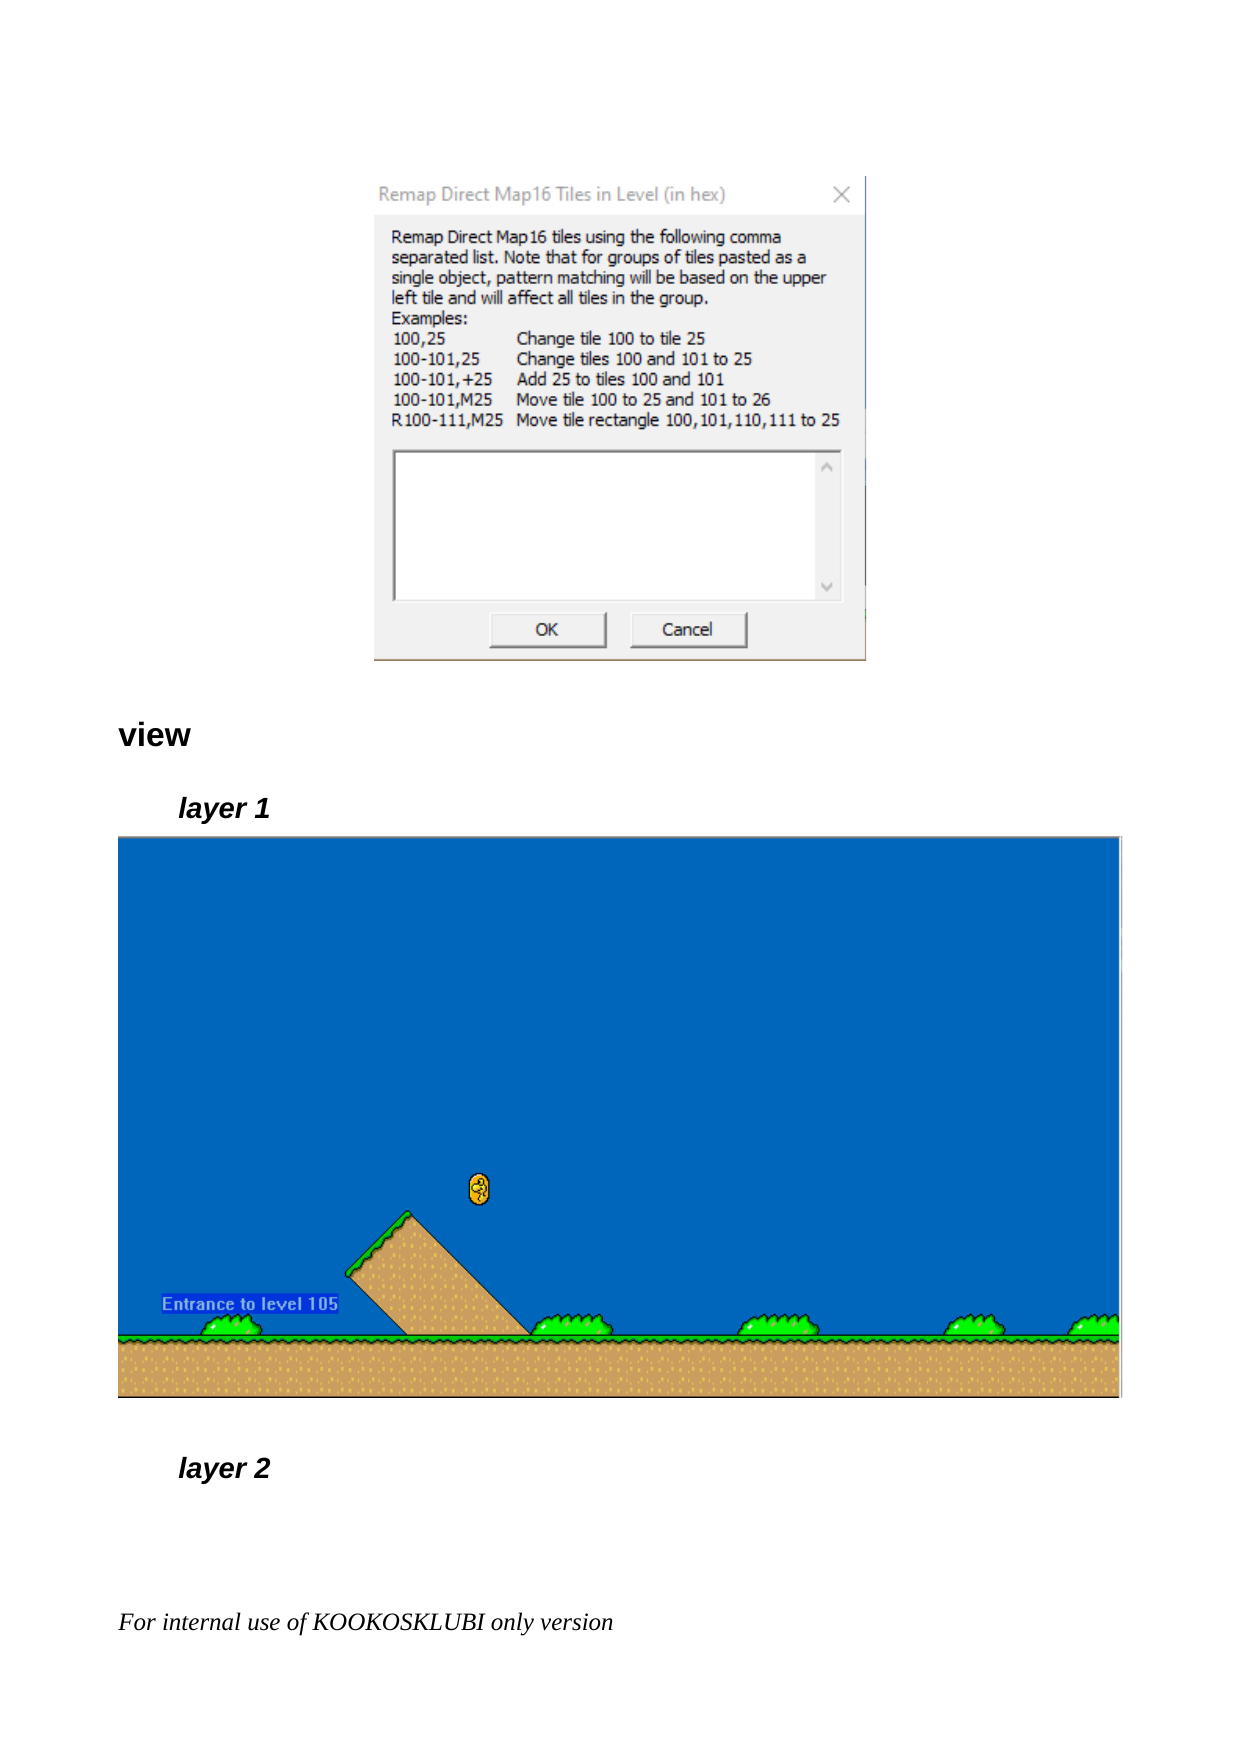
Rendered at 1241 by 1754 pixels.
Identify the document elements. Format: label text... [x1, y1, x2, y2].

picture [374, 176, 867, 661]
subtitle layer 1 [118, 791, 1122, 824]
subtitle view [118, 714, 1122, 753]
picture [118, 836, 1123, 1398]
subtitle layer 2 [118, 1451, 1122, 1484]
